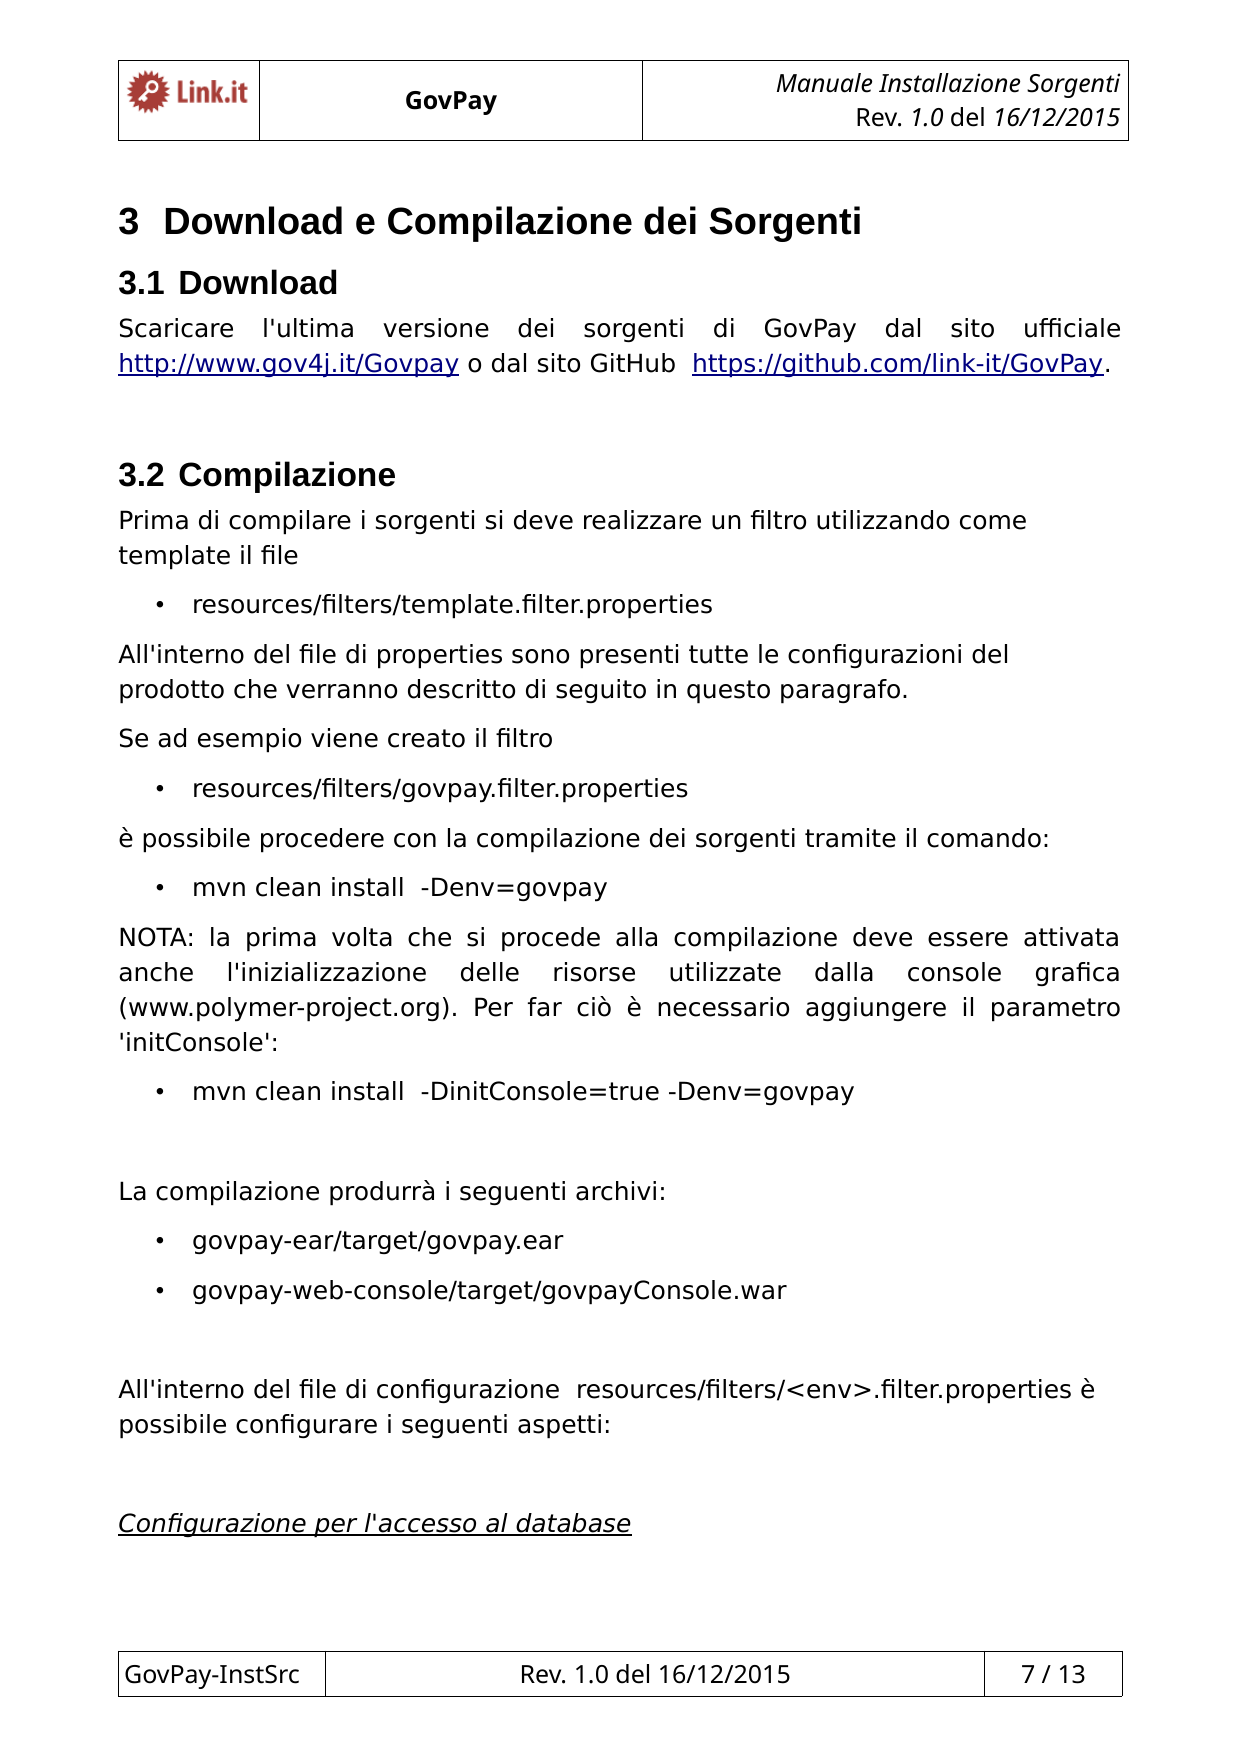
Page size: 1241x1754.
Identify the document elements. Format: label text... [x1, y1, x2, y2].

text NOTA: la prima volta che si procede alla compilazione deve essere attivata anche l'inizializzazione delle risorse utilizzate dalla console grafica (www.polymer-project.org). Per far ciò è necessario aggiungere il parametro 'initConsole': [118, 923, 1122, 1057]
text Prima di compilare i sorgenti si deve realizzare un filtro utilizzando come template il file [118, 506, 1122, 570]
list resources/filters/govpay.filter.properties [156, 774, 1122, 803]
text La compilazione produrrà i seguenti archivi: [118, 1177, 1122, 1206]
text All'interno del file di properties sono presenti tutte le configurazioni del prodotto che verranno descritto di seguito in questo paragrafo. [118, 640, 1122, 704]
text Configurazione per l'accesso al database [118, 1509, 1122, 1538]
list mvn clean install -DinitConsole=true -Denv=govpay [156, 1078, 1122, 1107]
list govpay-ear/target/govpay.ear [156, 1226, 1122, 1256]
list resources/filters/template.filter.properties [156, 591, 1122, 620]
picture [123, 65, 254, 119]
subtitle Download e Compilazione dei Sorgenti [118, 199, 1122, 242]
list mvn clean install -Denv=govpay [156, 873, 1122, 903]
text è possibile procedere con la compilazione dei sorgenti tramite il comando: [118, 824, 1122, 853]
text All'interno del file di configurazione resources/filters/<env>.filter.properties è possibile configurare i seguenti aspetti: [118, 1375, 1122, 1439]
subtitle Download [118, 263, 1122, 302]
list govpay-web-console/target/govpayConsole.war [156, 1276, 1122, 1305]
subtitle Compilazione [118, 455, 1122, 493]
text Se ad esempio viene creato il filtro [118, 725, 1122, 754]
text Scaricare l'ultima versione dei sorgenti di GovPay dal sito ufficiale http://www.gov4j.it/Govpay o dal sito GitHub https://github.com/link-it/GovPay. [118, 314, 1122, 378]
